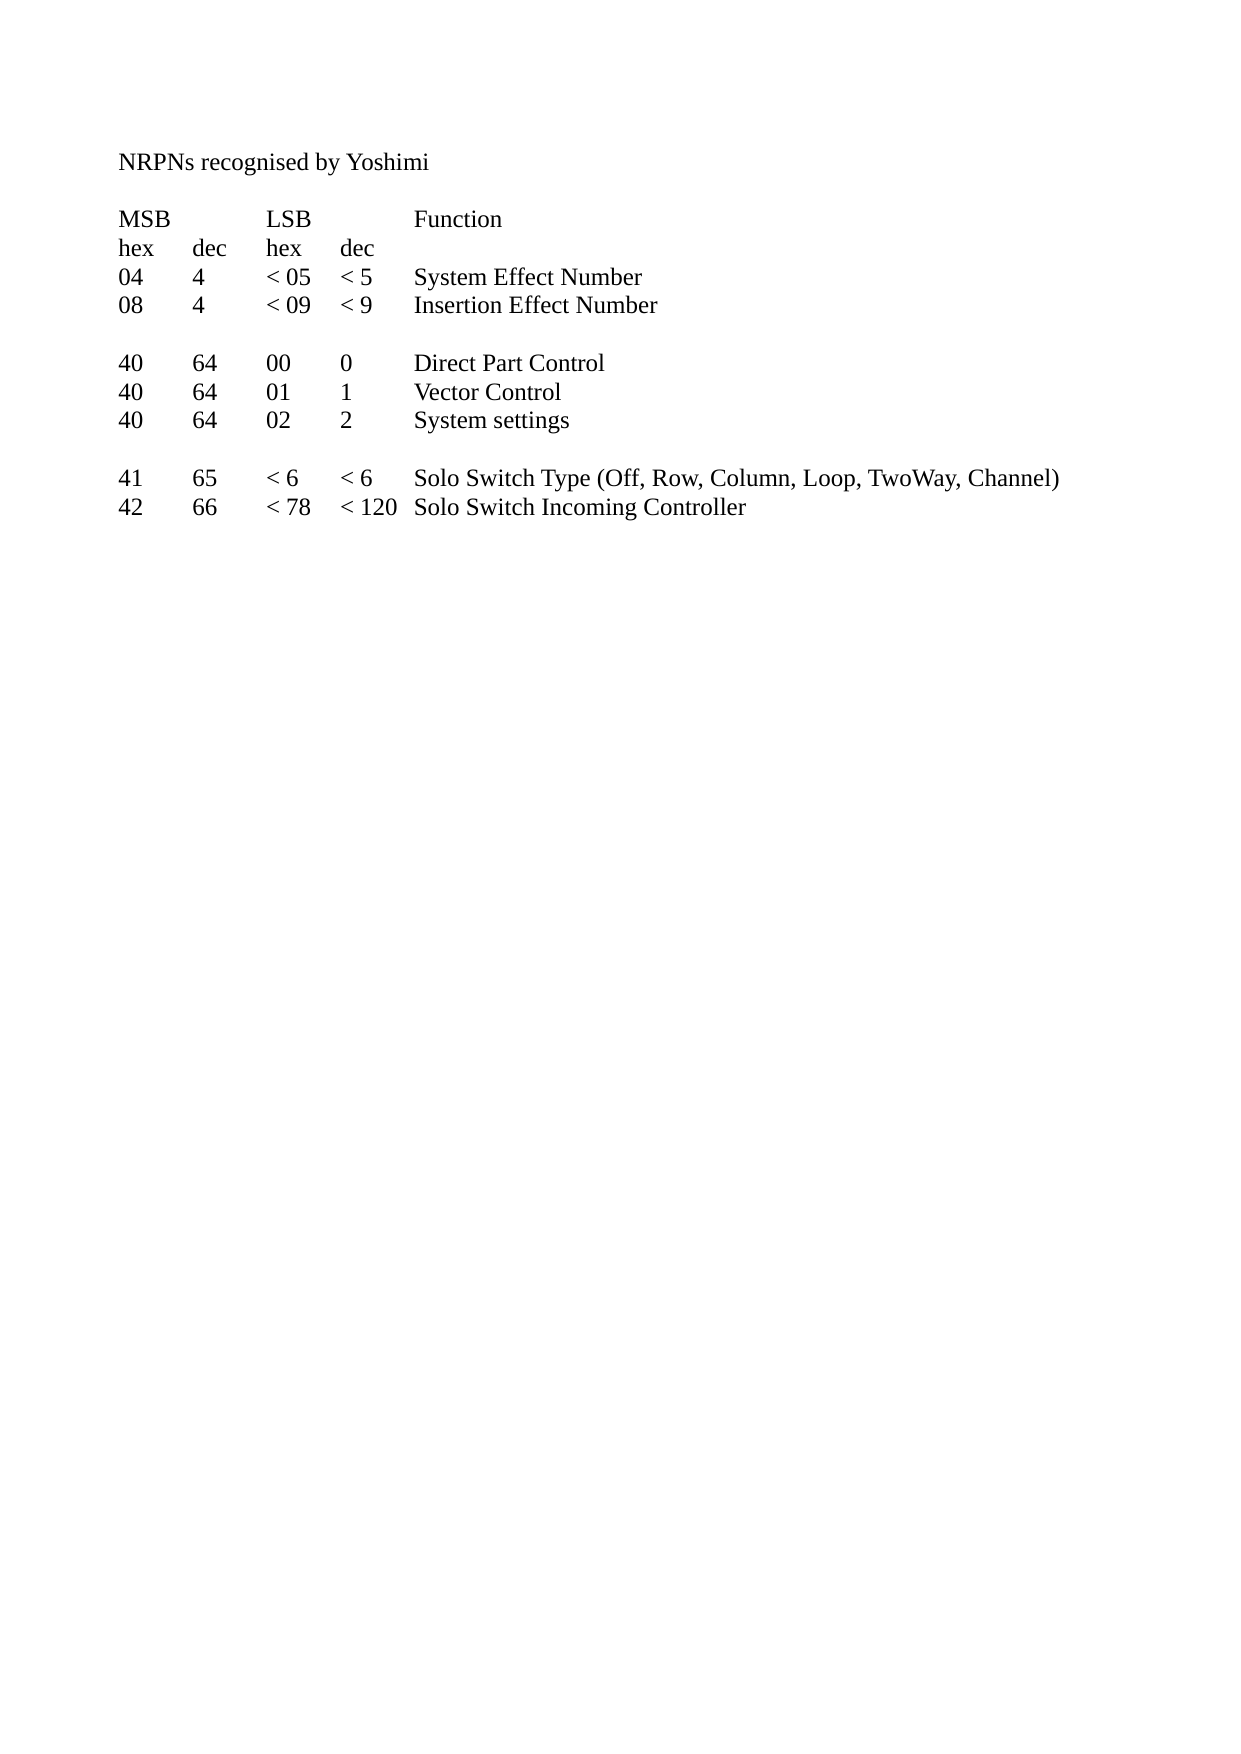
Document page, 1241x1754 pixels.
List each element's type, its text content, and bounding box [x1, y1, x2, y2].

text 42 66 < 78 < 120 Solo Switch Incoming Controller [118, 492, 1122, 521]
text 40 64 00 0 Direct Part Control [118, 348, 1122, 377]
text 08 4 < 09 < 9 Insertion Effect Number [118, 291, 1122, 319]
text 41 65 < 6 < 6 Solo Switch Type (Off, Row, Column, Loop, TwoWay, Channel) [118, 463, 1122, 492]
text 04 4 < 05 < 5 System Effect Number [118, 262, 1122, 291]
text 40 64 02 2 System settings [118, 406, 1122, 434]
text 40 64 01 1 Vector Control [118, 377, 1122, 406]
text hex dec hex dec [118, 233, 1122, 262]
text NRPNs recognised by Yoshimi [118, 147, 1122, 176]
text MSB LSB Function [118, 204, 1122, 233]
